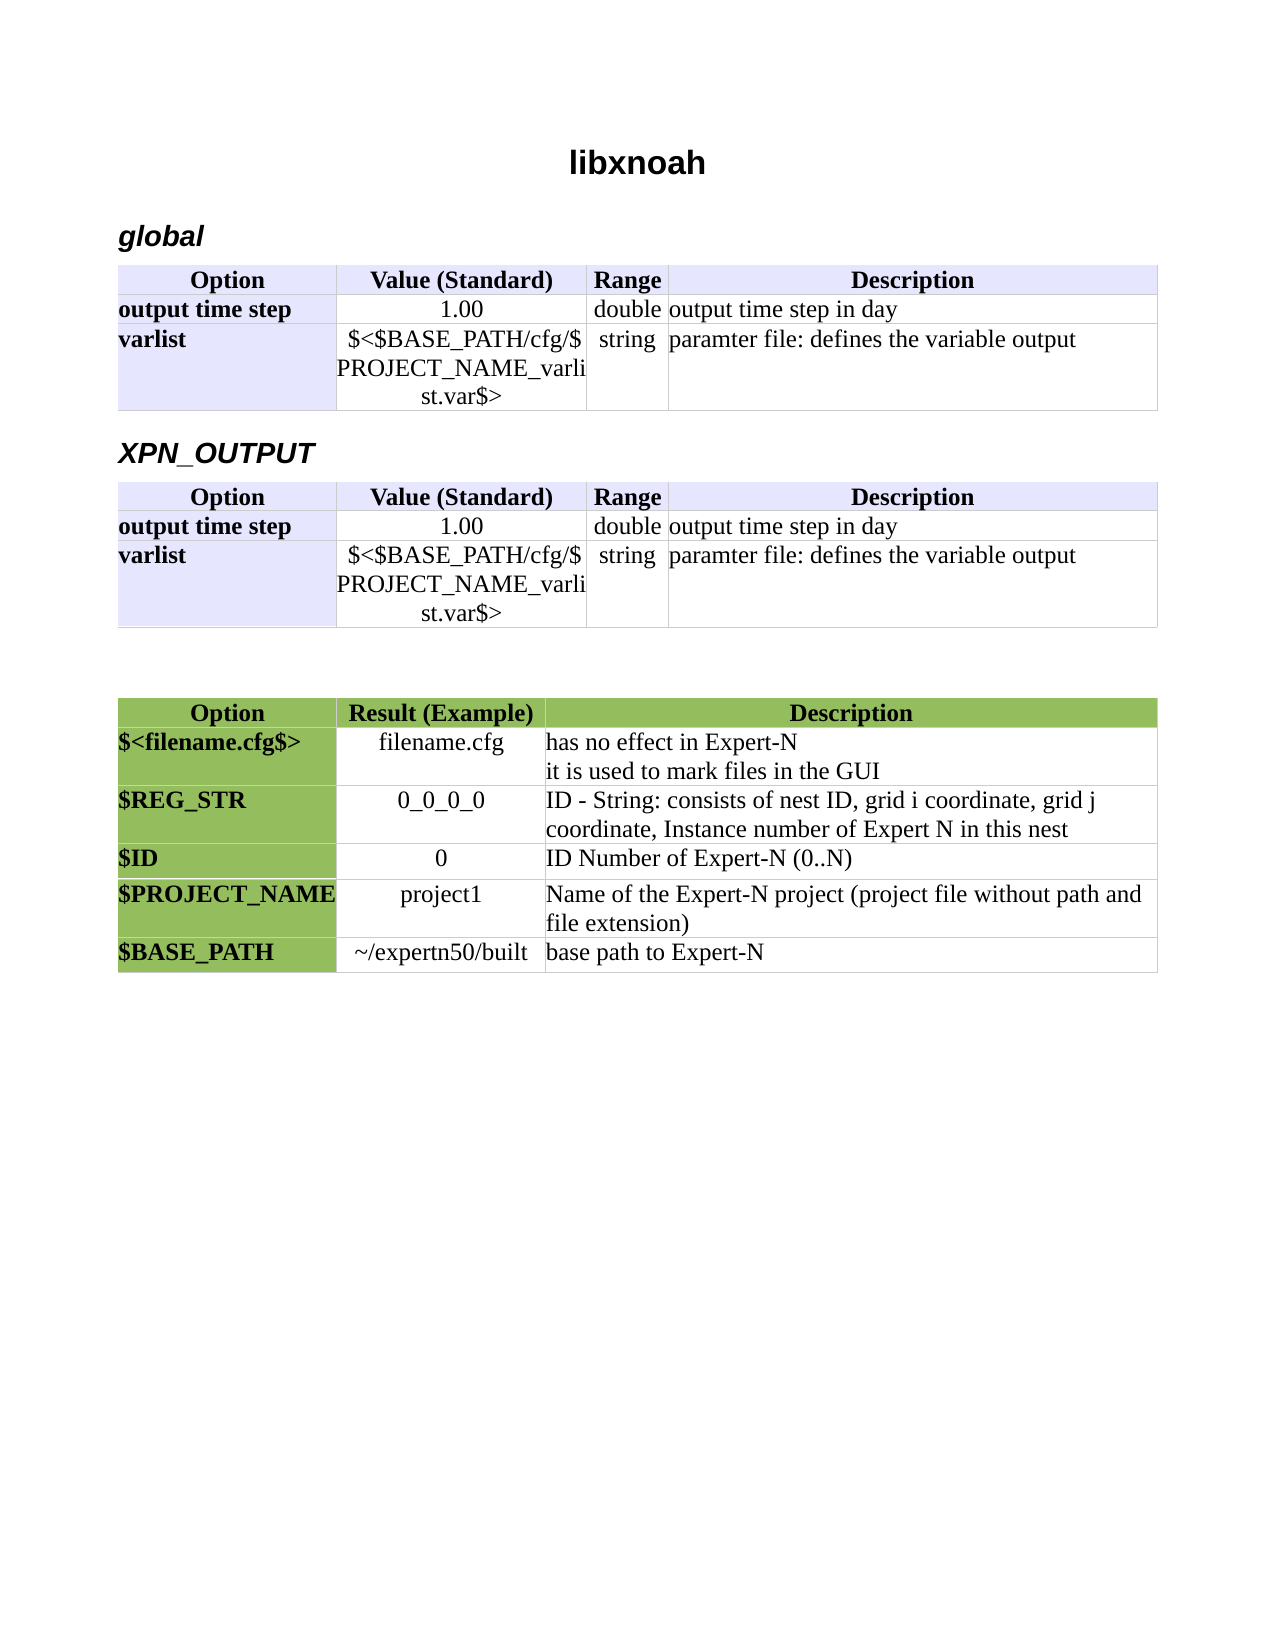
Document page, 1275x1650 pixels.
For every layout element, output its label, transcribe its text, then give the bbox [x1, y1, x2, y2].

table_cell output time step [118, 295, 336, 323]
table_cell $PROJECT_NAME [118, 880, 336, 936]
subtitle XPN_OUTPUT [118, 436, 1157, 469]
table_cell ID - String: consists of nest ID, grid i coordinate, grid j coordinate, Instance number of Expert N in this nest [546, 786, 1157, 843]
table_cell output time step in day [669, 511, 1157, 540]
table_header Range [587, 265, 668, 294]
table_cell varlist [118, 541, 336, 626]
table_cell has no effect in Expert-N it is used to mark files in the GUI [546, 728, 1157, 785]
table_cell $REG_STR [118, 786, 336, 843]
table_header Result (Example) [337, 698, 545, 727]
table_cell string [587, 541, 668, 626]
table_cell varlist [118, 324, 336, 410]
table_header Range [587, 482, 668, 510]
table_header Option [118, 482, 336, 510]
table_cell output time step [118, 511, 336, 540]
table_header Value (Standard) [337, 482, 586, 510]
table_header Description [669, 265, 1157, 294]
table_header Option [118, 698, 336, 727]
table_cell string [587, 324, 668, 410]
table_cell paramter file: defines the variable output [669, 541, 1157, 626]
table_cell 1.00 [337, 295, 586, 323]
table_header Description [669, 482, 1157, 510]
table_header Option [118, 265, 336, 294]
subtitle libxnoah [118, 143, 1157, 182]
table_cell $BASE_PATH [118, 938, 336, 972]
table_cell base path to Expert-N [546, 938, 1157, 972]
table_header Description [546, 698, 1157, 727]
table_cell 1.00 [337, 511, 586, 540]
table_cell paramter file: defines the variable output [669, 324, 1157, 410]
table_cell filename.cfg [337, 728, 545, 785]
table_cell ID Number of Expert-N (0..N) [546, 844, 1157, 878]
table_cell double [587, 295, 668, 323]
table_cell project1 [337, 880, 545, 936]
subtitle global [118, 219, 1157, 253]
table_cell double [587, 511, 668, 540]
table_cell 0_0_0_0 [337, 786, 545, 843]
table_cell Name of the Expert-N project (project file without path and file extension) [546, 880, 1157, 936]
table_cell ~/expertn50/built [337, 938, 545, 972]
table_cell $<filename.cfg$> [118, 728, 336, 785]
table_cell $ID [118, 844, 336, 878]
table_cell $<$BASE_PATH/cfg/$PROJECT_NAME_varlist.var$> [337, 541, 586, 626]
table_cell output time step in day [669, 295, 1157, 323]
table_cell 0 [337, 844, 545, 878]
table_header Value (Standard) [337, 265, 586, 294]
table_cell $<$BASE_PATH/cfg/$PROJECT_NAME_varlist.var$> [337, 324, 586, 410]
